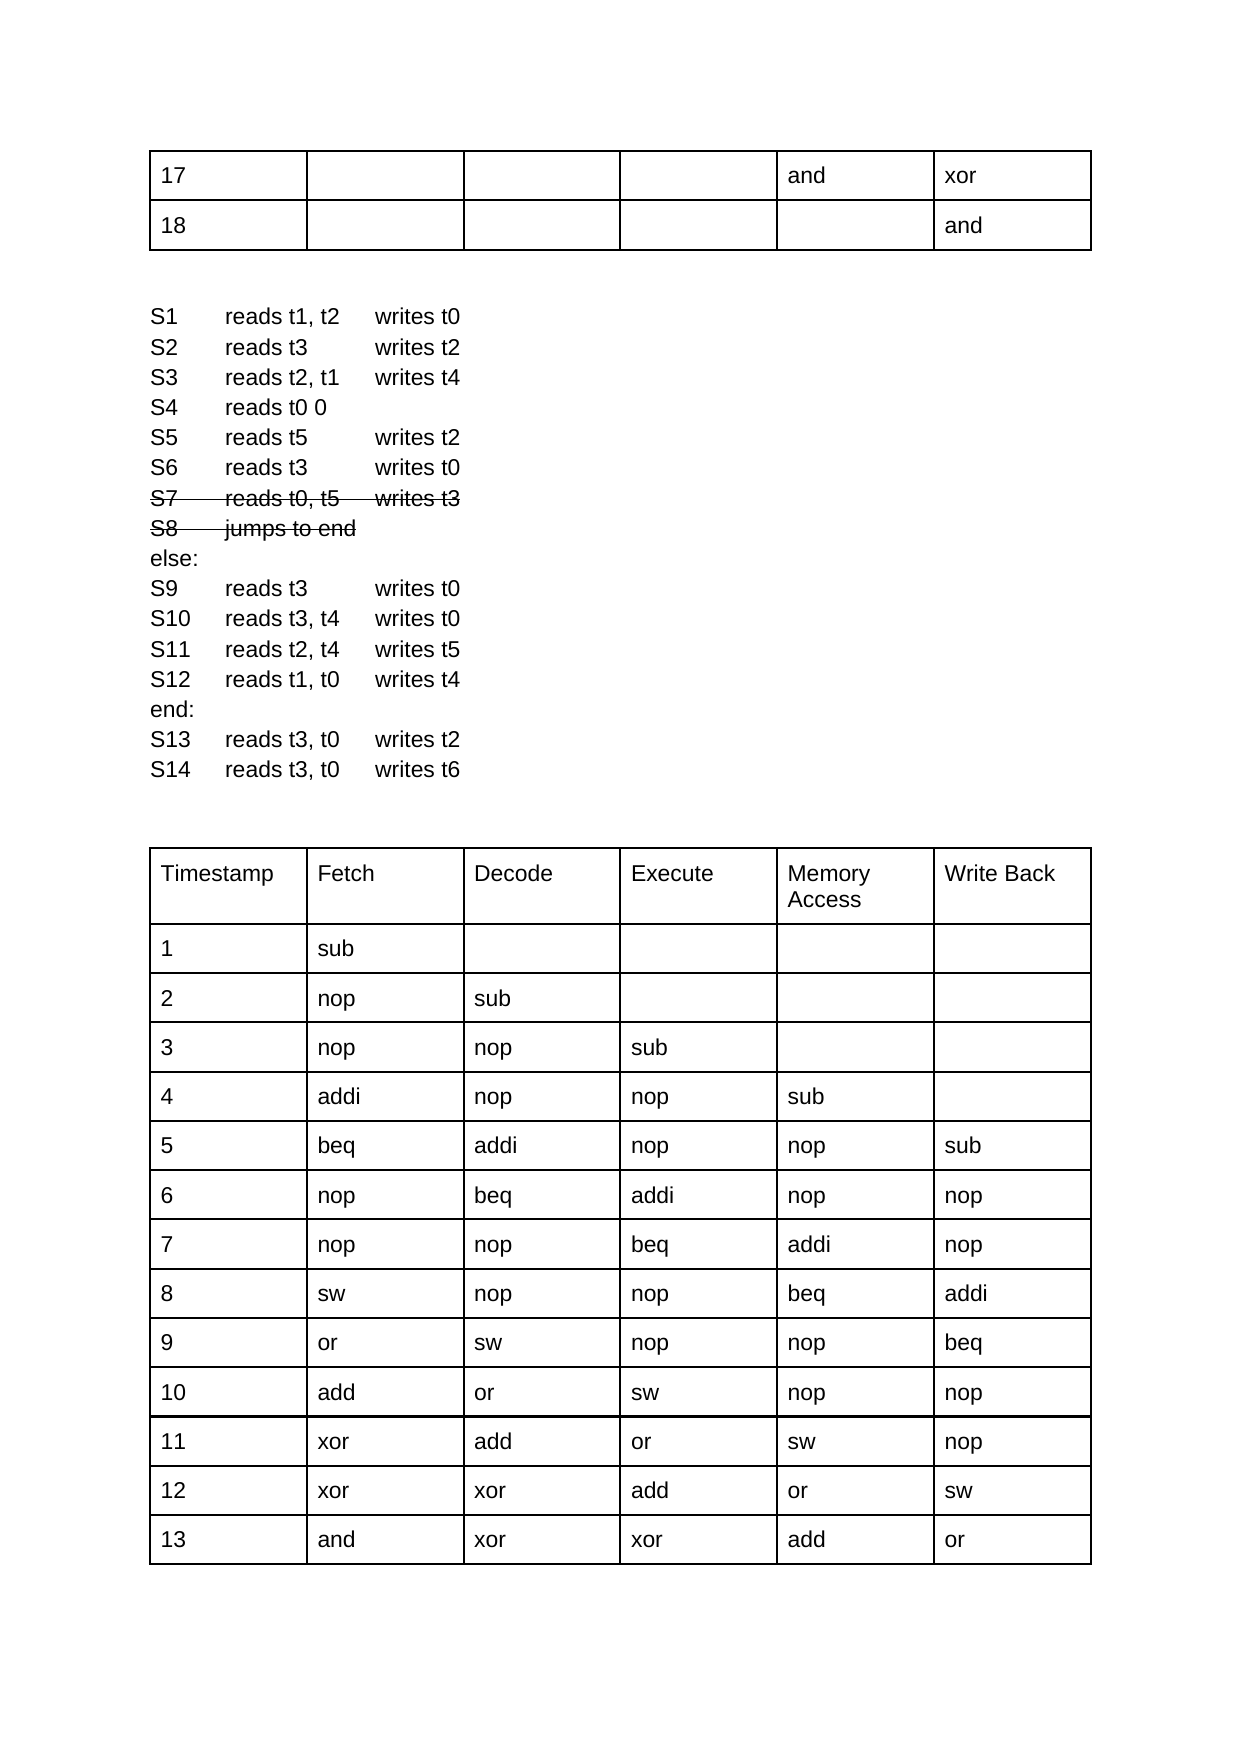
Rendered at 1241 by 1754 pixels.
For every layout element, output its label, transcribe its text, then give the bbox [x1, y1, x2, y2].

table_cell sub [308, 925, 463, 972]
table_cell add [308, 1368, 463, 1415]
table_cell [778, 201, 933, 248]
table_cell nop [935, 1220, 1090, 1268]
table_cell 6 [151, 1171, 306, 1218]
text S2 reads t3 writes t2 [150, 333, 1090, 360]
table_cell nop [308, 1220, 463, 1268]
table_cell [935, 1023, 1090, 1071]
table_cell 1 [151, 925, 306, 972]
text else: [150, 545, 1090, 571]
table_header Timestamp [151, 849, 306, 923]
table_cell 4 [151, 1073, 306, 1120]
text S6 reads t3 writes t0 [150, 454, 1090, 481]
text S9 reads t3 writes t0 [150, 575, 1090, 602]
table_cell addi [935, 1270, 1090, 1317]
text S12 reads t1, t0 writes t4 [150, 666, 1090, 692]
table_cell [465, 925, 619, 972]
table_cell xor [308, 1418, 463, 1465]
table_cell xor [308, 1467, 463, 1514]
table_cell addi [621, 1171, 776, 1218]
text S8 jumps to end [150, 515, 1090, 541]
table_cell nop [778, 1368, 933, 1415]
table_cell 3 [151, 1023, 306, 1071]
table_cell [935, 925, 1090, 972]
table_header Memory Access [778, 849, 933, 923]
table_cell xor [935, 152, 1090, 199]
table_cell beq [935, 1319, 1090, 1366]
table_cell sw [778, 1418, 933, 1465]
table_cell [621, 201, 776, 248]
table_cell add [465, 1418, 619, 1465]
table_cell nop [621, 1319, 776, 1366]
text S4 reads t0 0 [150, 394, 1090, 420]
table_cell addi [778, 1220, 933, 1268]
table_cell beq [778, 1270, 933, 1317]
table_cell nop [465, 1220, 619, 1268]
table_cell sub [778, 1073, 933, 1120]
table_cell add [621, 1467, 776, 1514]
table_cell [621, 974, 776, 1021]
text end: [150, 696, 1090, 722]
table_cell nop [621, 1073, 776, 1120]
table_cell xor [465, 1516, 619, 1563]
table_cell 13 [151, 1516, 306, 1563]
table_cell 7 [151, 1220, 306, 1268]
text S13 reads t3, t0 writes t2 [150, 726, 1090, 753]
table_cell nop [465, 1270, 619, 1317]
text S3 reads t2, t1 writes t4 [150, 364, 1090, 390]
table_header Decode [465, 849, 619, 923]
table_cell sw [621, 1368, 776, 1415]
table_cell beq [621, 1220, 776, 1268]
table_cell [308, 152, 463, 199]
table_cell or [465, 1368, 619, 1415]
table_cell beq [465, 1171, 619, 1218]
text S7 reads t0, t5 writes t3 [150, 484, 1090, 511]
table_cell and [778, 152, 933, 199]
table_cell [465, 152, 619, 199]
table_cell [621, 925, 776, 972]
table_cell nop [935, 1368, 1090, 1415]
table_cell and [308, 1516, 463, 1563]
table_cell sw [308, 1270, 463, 1317]
table_cell 17 [151, 152, 306, 199]
table_cell 9 [151, 1319, 306, 1366]
table_cell nop [308, 1171, 463, 1218]
table_cell nop [935, 1171, 1090, 1218]
table_cell addi [308, 1073, 463, 1120]
table_cell sub [935, 1122, 1090, 1169]
table_cell nop [308, 1023, 463, 1071]
table_cell or [621, 1418, 776, 1465]
table_cell nop [778, 1171, 933, 1218]
table_cell [465, 201, 619, 248]
table_cell nop [465, 1073, 619, 1120]
table_cell 8 [151, 1270, 306, 1317]
table_cell add [778, 1516, 933, 1563]
table_cell nop [935, 1418, 1090, 1465]
table_cell nop [778, 1122, 933, 1169]
table_cell or [778, 1467, 933, 1514]
table_cell sw [935, 1467, 1090, 1514]
table_cell 5 [151, 1122, 306, 1169]
table_cell 2 [151, 974, 306, 1021]
table_cell 11 [151, 1418, 306, 1465]
table_cell beq [308, 1122, 463, 1169]
table_cell xor [621, 1516, 776, 1563]
text S10 reads t3, t4 writes t0 [150, 605, 1090, 632]
table_header Execute [621, 849, 776, 923]
table_cell [621, 152, 776, 199]
table_cell sub [621, 1023, 776, 1071]
table_cell [935, 974, 1090, 1021]
table_cell nop [465, 1023, 619, 1071]
table_cell or [935, 1516, 1090, 1563]
table_cell [935, 1073, 1090, 1120]
text S5 reads t5 writes t2 [150, 424, 1090, 451]
table_cell xor [465, 1467, 619, 1514]
table_header Write Back [935, 849, 1090, 923]
table_cell addi [465, 1122, 619, 1169]
table_cell and [935, 201, 1090, 248]
table_cell nop [621, 1122, 776, 1169]
table_cell nop [778, 1319, 933, 1366]
text S14 reads t3, t0 writes t6 [150, 756, 1090, 783]
text S11 reads t2, t4 writes t5 [150, 636, 1090, 662]
table_cell nop [308, 974, 463, 1021]
table_cell sw [465, 1319, 619, 1366]
table_cell nop [621, 1270, 776, 1317]
table_header Fetch [308, 849, 463, 923]
table_cell 18 [151, 201, 306, 248]
table_cell sub [465, 974, 619, 1021]
table_cell [778, 925, 933, 972]
table_cell 10 [151, 1368, 306, 1415]
text S1 reads t1, t2 writes t0 [150, 303, 1090, 330]
table_cell or [308, 1319, 463, 1366]
table_cell [778, 974, 933, 1021]
table_cell [308, 201, 463, 248]
table_cell 12 [151, 1467, 306, 1514]
table_cell [778, 1023, 933, 1071]
